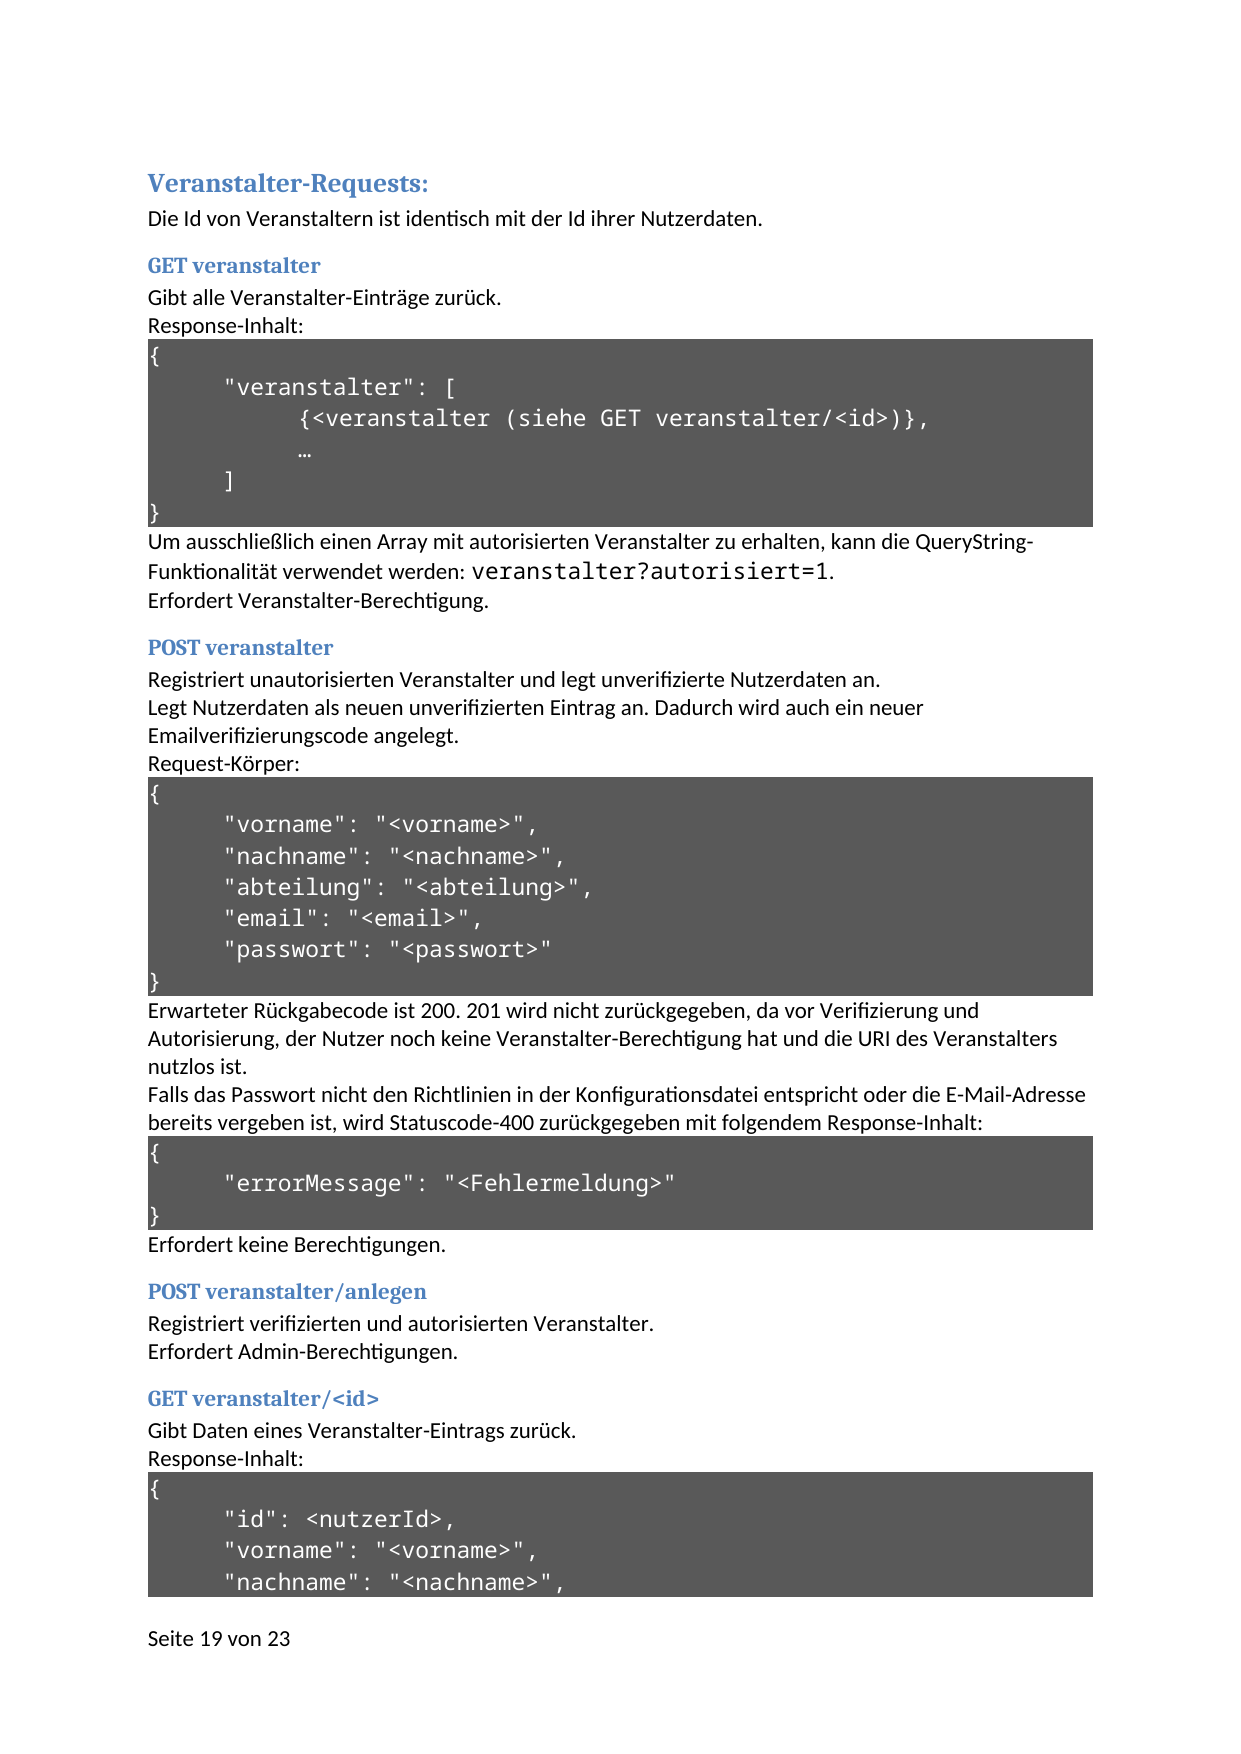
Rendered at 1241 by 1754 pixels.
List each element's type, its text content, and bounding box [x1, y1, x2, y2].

subtitle GET veranstalter/<id> [148, 1386, 1093, 1412]
text "errorMessage": "<Fehlermeldung>" [148, 1167, 1093, 1198]
text Legt Nutzerdaten als neuen unverifizierten Eintrag an. Dadurch wird auch ein neuer Emailverifizierungscode angelegt. [148, 693, 1093, 749]
text "vorname": "<vorname>", [148, 1534, 1093, 1566]
text Gibt Daten eines Veranstalter-Eintrags zurück. [148, 1416, 1093, 1444]
subtitle POST veranstalter/anlegen [148, 1279, 1093, 1305]
text Um ausschließlich einen Array mit autorisierten Veranstalter zu erhalten, kann die QueryString-Funktionalität verwendet werden: veranstalter?autorisiert=1. [148, 527, 1093, 586]
text Registriert unautorisierten Veranstalter und legt unverifizierte Nutzerdaten an. [148, 665, 1093, 693]
text } [148, 1198, 1093, 1230]
text { [148, 1136, 1093, 1167]
text ] [148, 464, 1093, 496]
subtitle Veranstalter-Requests: [148, 168, 1093, 199]
text {<veranstalter (siehe GET veranstalter/<id>)}, [148, 402, 1093, 433]
text "vorname": "<vorname>", [148, 808, 1093, 840]
text … [148, 433, 1093, 464]
text "nachname": "<nachname>", [148, 1566, 1093, 1597]
text "passwort": "<passwort>" [148, 933, 1093, 965]
text Registriert verifizierten und autorisierten Veranstalter. [148, 1309, 1093, 1337]
text Die Id von Veranstaltern ist identisch mit der Id ihrer Nutzerdaten. [148, 204, 1093, 232]
text Erfordert keine Berechtigungen. [148, 1230, 1093, 1258]
text } [148, 496, 1093, 527]
text Request-Körper: [148, 749, 1093, 777]
text { [148, 1472, 1093, 1503]
text Gibt alle Veranstalter-Einträge zurück. [148, 283, 1093, 311]
text "email": "<email>", [148, 902, 1093, 933]
text Erfordert Admin-Berechtigungen. [148, 1337, 1093, 1365]
text Response-Inhalt: [148, 1444, 1093, 1472]
subtitle GET veranstalter [148, 253, 1093, 279]
text "nachname": "<nachname>", [148, 840, 1093, 871]
text "veranstalter": [ [148, 371, 1093, 402]
text } [148, 965, 1093, 996]
text Response-Inhalt: [148, 311, 1093, 339]
text Erwarteter Rückgabecode ist 200. 201 wird nicht zurückgegeben, da vor Verifizierung und Autorisierung, der Nutzer noch keine Veranstalter-Berechtigung hat und die URI des Veranstalters nutzlos ist. [148, 996, 1093, 1080]
text "id": <nutzerId>, [148, 1503, 1093, 1534]
text Erfordert Veranstalter-Berechtigung. [148, 586, 1093, 614]
subtitle POST veranstalter [148, 635, 1093, 661]
text { [148, 339, 1093, 371]
text "abteilung": "<abteilung>", [148, 871, 1093, 902]
text { [148, 777, 1093, 808]
text Falls das Passwort nicht den Richtlinien in der Konfigurationsdatei entspricht oder die E-Mail-Adresse bereits vergeben ist, wird Statuscode-400 zurückgegeben mit folgendem Response-Inhalt: [148, 1080, 1093, 1136]
